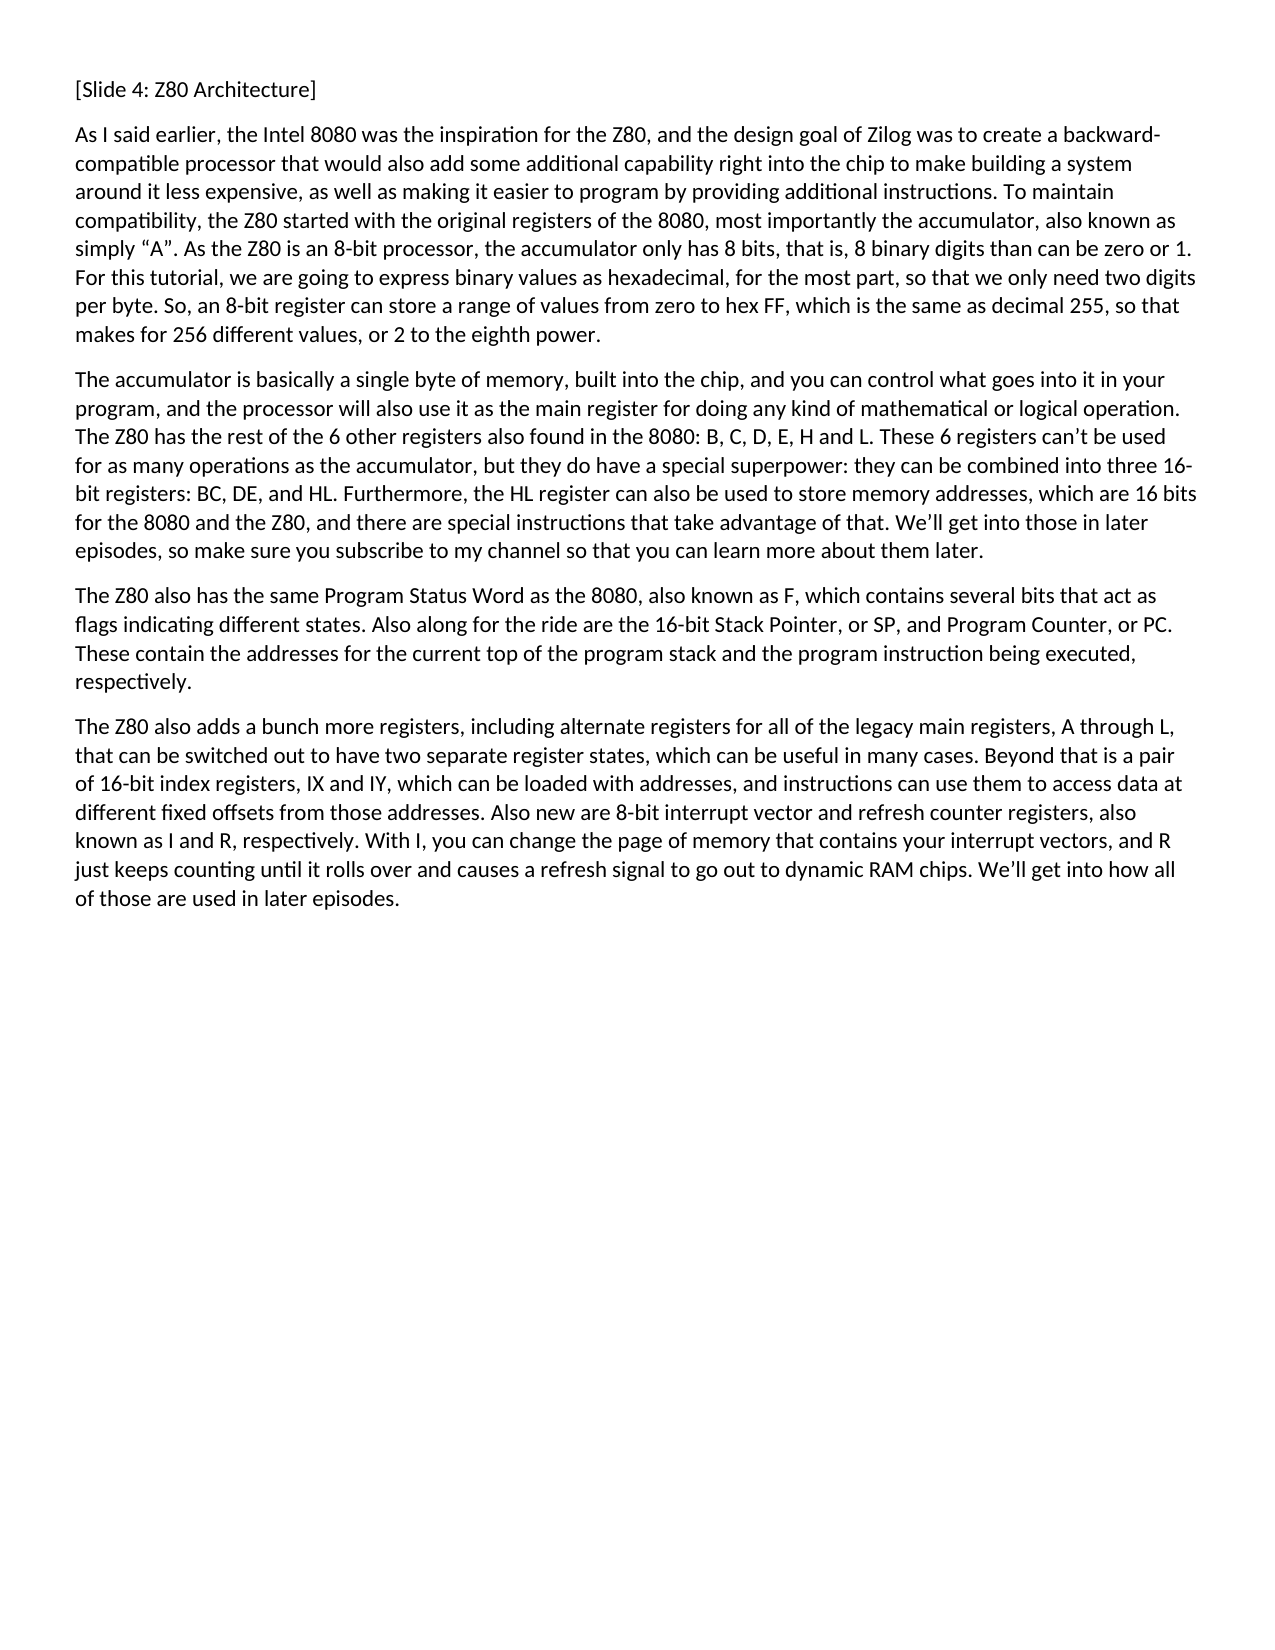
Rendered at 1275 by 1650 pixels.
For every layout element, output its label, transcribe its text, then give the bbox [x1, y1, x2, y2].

text The Z80 also adds a bunch more registers, including alternate registers for all of the legacy main registers, A through L, that can be switched out to have two separate register states, which can be useful in many cases. Beyond that is a pair of 16-bit index registers, IX and IY, which can be loaded with addresses, and instructions can use them to access data at different fixed offsets from those addresses. Also new are 8-bit interrupt vector and refresh counter registers, also known as I and R, respectively. With I, you can change the page of memory that contains your interrupt vectors, and R just keeps counting until it rolls over and causes a refresh signal to go out to dynamic RAM chips. We’ll get into how all of those are used in later episodes. [75, 712, 1200, 912]
text [Slide 4: Z80 Architecture] [75, 75, 1200, 103]
text As I said earlier, the Intel 8080 was the inspiration for the Z80, and the design goal of Zilog was to create a backward-compatible processor that would also add some additional capability right into the chip to make building a system around it less expensive, as well as making it easier to program by providing additional instructions. To maintain compatibility, the Z80 started with the original registers of the 8080, most importantly the accumulator, also known as simply “A”. As the Z80 is an 8-bit processor, the accumulator only has 8 bits, that is, 8 binary digits than can be zero or 1. For this tutorial, we are going to express binary values as hexadecimal, for the most part, so that we only need two digits per byte. So, an 8-bit register can store a range of values from zero to hex FF, which is the same as decimal 255, so that makes for 256 different values, or 2 to the eighth power. [75, 120, 1200, 348]
text The Z80 also has the same Program Status Word as the 8080, also known as F, which contains several bits that act as flags indicating different states. Also along for the ride are the 16-bit Stack Pointer, or SP, and Program Counter, or PC. These contain the addresses for the current top of the program stack and the program instruction being executed, respectively. [75, 582, 1200, 695]
text The accumulator is basically a single byte of memory, built into the chip, and you can control what goes into it in your program, and the processor will also use it as the main register for doing any kind of mathematical or logical operation. The Z80 has the rest of the 6 other registers also found in the 8080: B, C, D, E, H and L. These 6 registers can’t be used for as many operations as the accumulator, but they do have a special superpower: they can be combined into three 16-bit registers: BC, DE, and HL. Furthermore, the HL register can also be used to store memory addresses, which are 16 bits for the 8080 and the Z80, and there are special instructions that take advantage of that. We’ll get into those in later episodes, so make sure you subscribe to my channel so that you can learn more about them later. [75, 365, 1200, 564]
